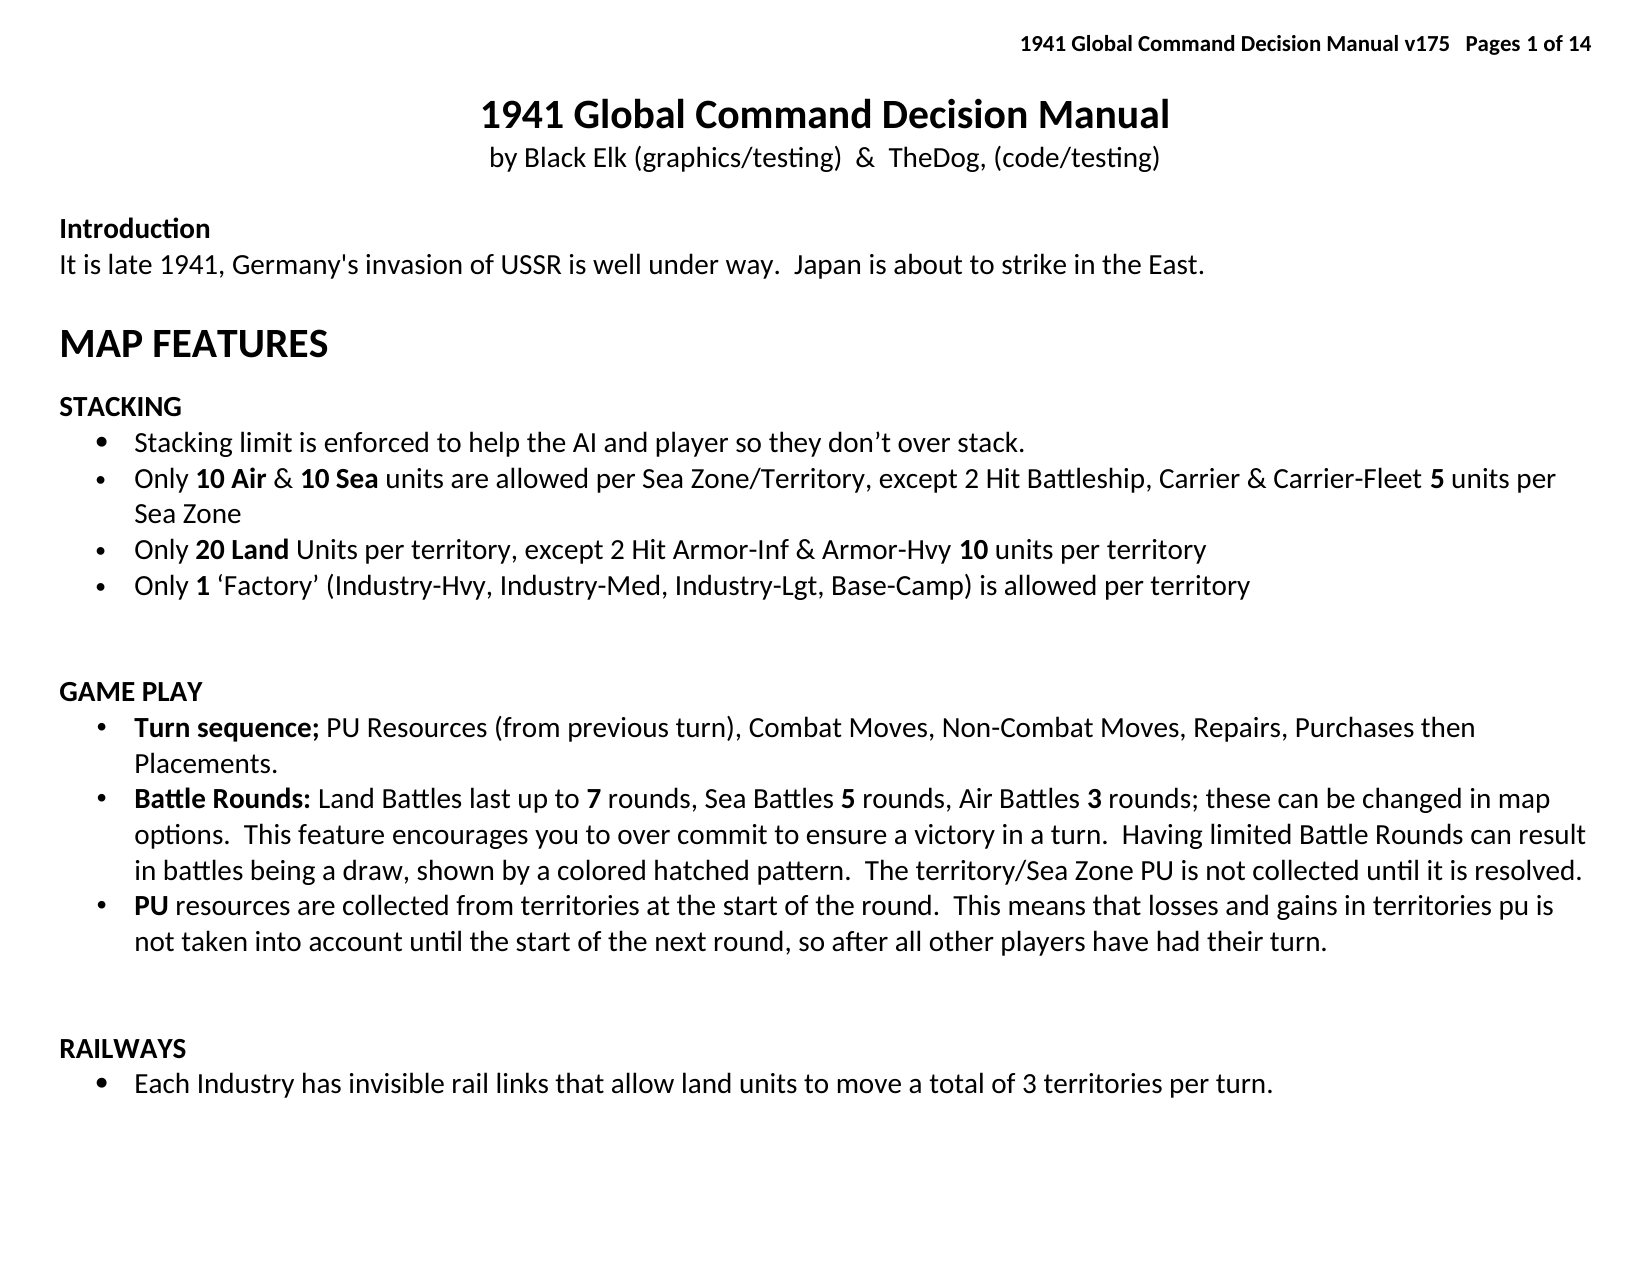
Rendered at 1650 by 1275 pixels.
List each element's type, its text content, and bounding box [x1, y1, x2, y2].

list PU resources are collected from territories at the start of the round. This means that losses and gains in territories pu is not taken into account until the start of the next round, so after all other players have had their turn. [97, 887, 1591, 958]
list Each Industry has invisible rail links that allow land units to move a total of 3 territories per turn. [97, 1065, 1591, 1101]
list Battle Rounds: Land Battles last up to 7 rounds, Sea Battles 5 rounds, Air Battles 3 rounds; these can be changed in map options. This feature encourages you to over commit to ensure a victory in a turn. Having limited Battle Rounds can result in battles being a draw, shown by a colored hatched pattern. The territory/Sea Zone PU is not collected until it is resolved. [97, 780, 1591, 887]
list Only 1 ‘Factory’ (Industry-Hvy, Industry-Med, Industry-Lgt, Base-Camp) is allowed per territory [97, 567, 1591, 602]
list Only 20 Land Units per territory, except 2 Hit Armor-Inf & Armor-Hvy 10 units per territory [97, 531, 1591, 567]
list Only 10 Air & 10 Sea units are allowed per Sea Zone/Territory, except 2 Hit Battleship, Carrier & Carrier-Fleet 5 units per Sea Zone [97, 460, 1591, 531]
text by Black Elk (graphics/testing) & TheDog, (code/testing) [59, 139, 1591, 175]
list Stacking limit is enforced to help the AI and player so they don’t over stack. [97, 424, 1591, 460]
text GAME PLAY [59, 673, 1591, 709]
text 1941 Global Command Decision Manual [59, 88, 1591, 139]
list Turn sequence; PU Resources (from previous turn), Combat Moves, Non-Combat Moves, Repairs, Purchases then Placements. [97, 709, 1591, 780]
text It is late 1941, Germany's invasion of USSR is well under way. Japan is about to strike in the East. [59, 246, 1591, 282]
text MAP FEATURES [59, 317, 1591, 368]
text Introduction [59, 211, 1591, 246]
text STACKING [59, 388, 1591, 424]
text RAILWAYS [59, 1030, 1591, 1065]
